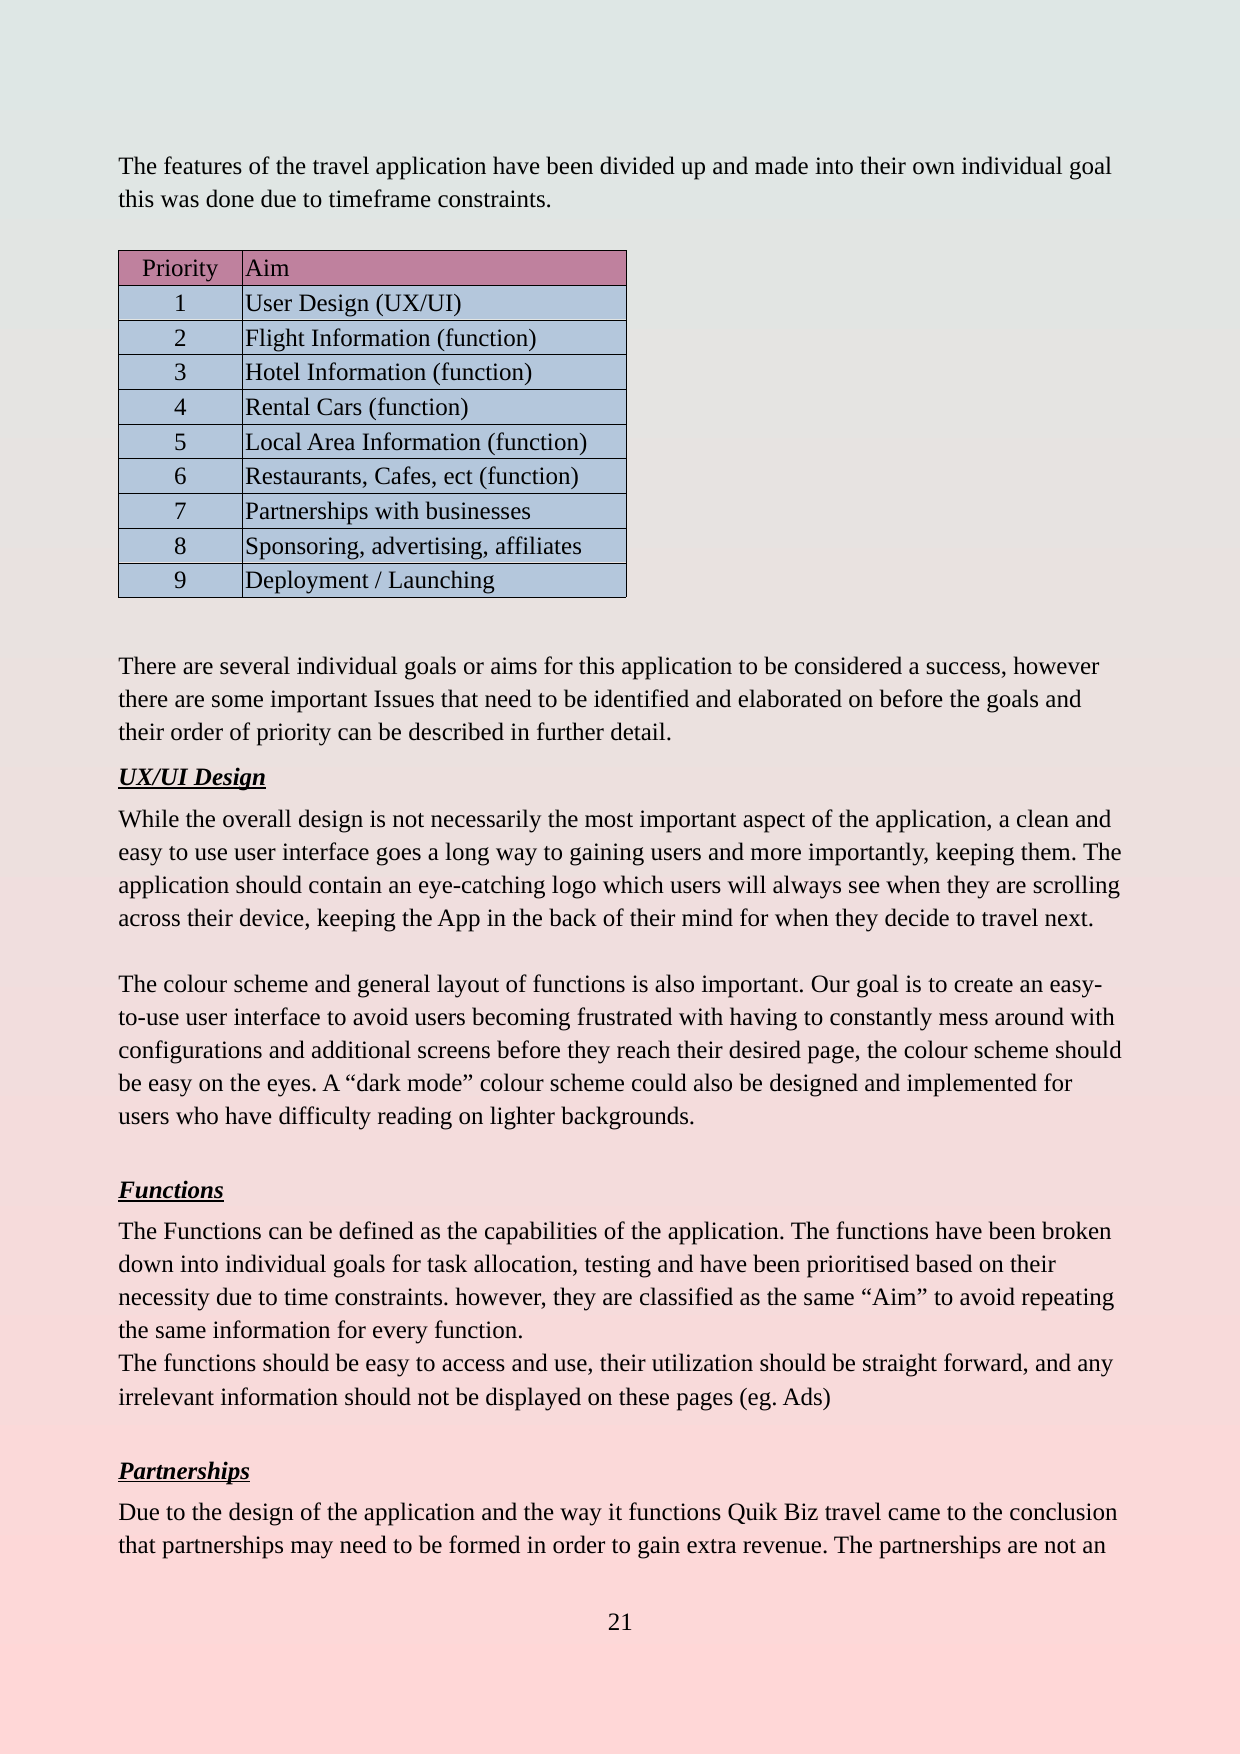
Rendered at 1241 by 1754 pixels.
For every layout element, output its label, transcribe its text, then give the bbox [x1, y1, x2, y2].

text The features of the travel application have been divided up and made into their own individual goal this was done due to timeframe constraints. [118, 151, 1122, 213]
table_cell 1 [119, 286, 242, 319]
table_header Priority [119, 251, 242, 285]
table_cell Rental Cars (function) [243, 390, 626, 424]
text The Functions can be defined as the capabilities of the application. The functions have been broken down into individual goals for task allocation, testing and have been prioritised based on their necessity due to time constraints. however, they are classified as the same “Aim” to avoid repeating the same information for every function. [118, 1216, 1122, 1344]
text Due to the design of the application and the way it functions Quik Biz travel came to the conclusion that partnerships may need to be formed in order to gain extra revenue. The partnerships are not an [118, 1497, 1122, 1559]
table_cell Sponsoring, advertising, affiliates [243, 529, 626, 562]
table_cell 6 [119, 459, 242, 493]
table_cell Deployment / Launching [243, 564, 626, 597]
table_cell Restaurants, Cafes, ect (function) [243, 459, 626, 493]
table_cell Flight Information (function) [243, 321, 626, 354]
text UX/UI Design [118, 762, 1122, 791]
table_cell 2 [119, 321, 242, 354]
text While the overall design is not necessarily the most important aspect of the application, a clean and easy to use user interface goes a long way to gaining users and more importantly, keeping them. The application should contain an eye-catching logo which users will always see when they are scrolling across their device, keeping the App in the back of their mind for when they decide to travel next. [118, 804, 1122, 932]
table_cell Local Area Information (function) [243, 425, 626, 458]
table_cell 9 [119, 564, 242, 597]
table_cell 4 [119, 390, 242, 424]
table_cell User Design (UX/UI) [243, 286, 626, 319]
text Functions [118, 1175, 1122, 1204]
table_cell 5 [119, 425, 242, 458]
text The functions should be easy to access and use, their utilization should be straight forward, and any irrelevant information should not be displayed on these pages (eg. Ads) [118, 1348, 1122, 1410]
text Partnerships [118, 1456, 1122, 1484]
table_cell 7 [119, 494, 242, 528]
text There are several individual goals or aims for this application to be considered a success, however there are some important Issues that need to be identified and elaborated on before the goals and their order of priority can be described in further detail. [118, 651, 1122, 746]
table_cell Partnerships with businesses [243, 494, 626, 528]
table_cell 3 [119, 355, 242, 389]
text The colour scheme and general layout of functions is also important. Our goal is to create an easy-to-use user interface to avoid users becoming frustrated with having to constantly mess around with configurations and additional screens before they reach their desired page, the colour scheme should be easy on the eyes. A “dark mode” colour scheme could also be designed and implemented for users who have difficulty reading on lighter backgrounds. [118, 969, 1122, 1130]
table_header Aim [243, 251, 626, 285]
table_cell 8 [119, 529, 242, 562]
table_cell Hotel Information (function) [243, 355, 626, 389]
